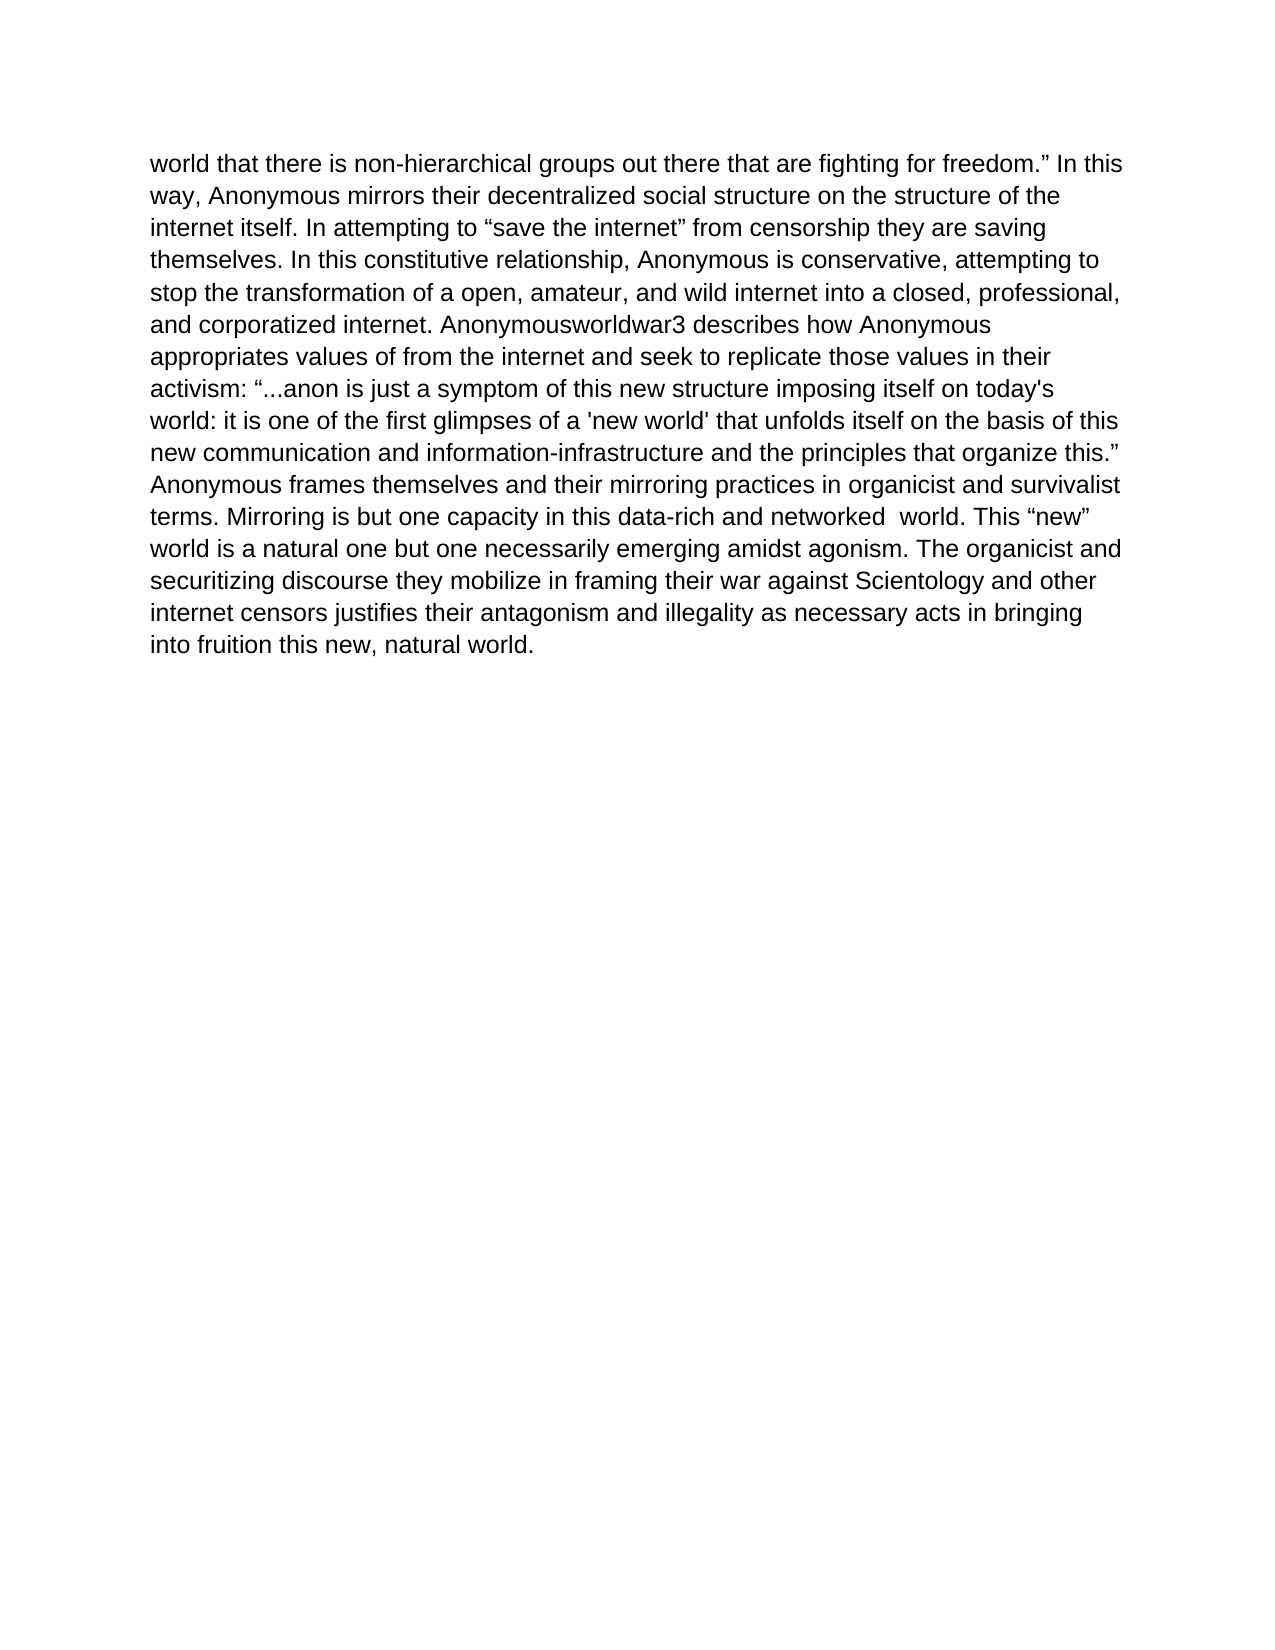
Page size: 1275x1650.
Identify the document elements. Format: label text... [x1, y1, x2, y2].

text world that there is non-hierarchical groups out there that are fighting for freedom.” In this way, Anonymous mirrors their decentralized social structure on the structure of the internet itself. In attempting to “save the internet” from censorship they are saving themselves. In this constitutive relationship, Anonymous is conservative, attempting to stop the transformation of a open, amateur, and wild internet into a closed, professional, and corporatized internet. Anonymousworldwar3 describes how Anonymous appropriates values of from the internet and seek to replicate those values in their activism: “...anon is just a symptom of this new structure imposing itself on today's world: it is one of the first glimpses of a 'new world' that unfolds itself on the basis of this new communication and information-infrastructure and the principles that organize this.” Anonymous frames themselves and their mirroring practices in organicist and survivalist terms. Mirroring is but one capacity in this data-rich and networked world. This “new” world is a natural one but one necessarily emerging amidst agonism. The organicist and securitizing discourse they mobilize in framing their war against Scientology and other internet censors justifies their antagonism and illegality as necessary acts in bringing into fruition this new, natural world. [150, 150, 1125, 659]
